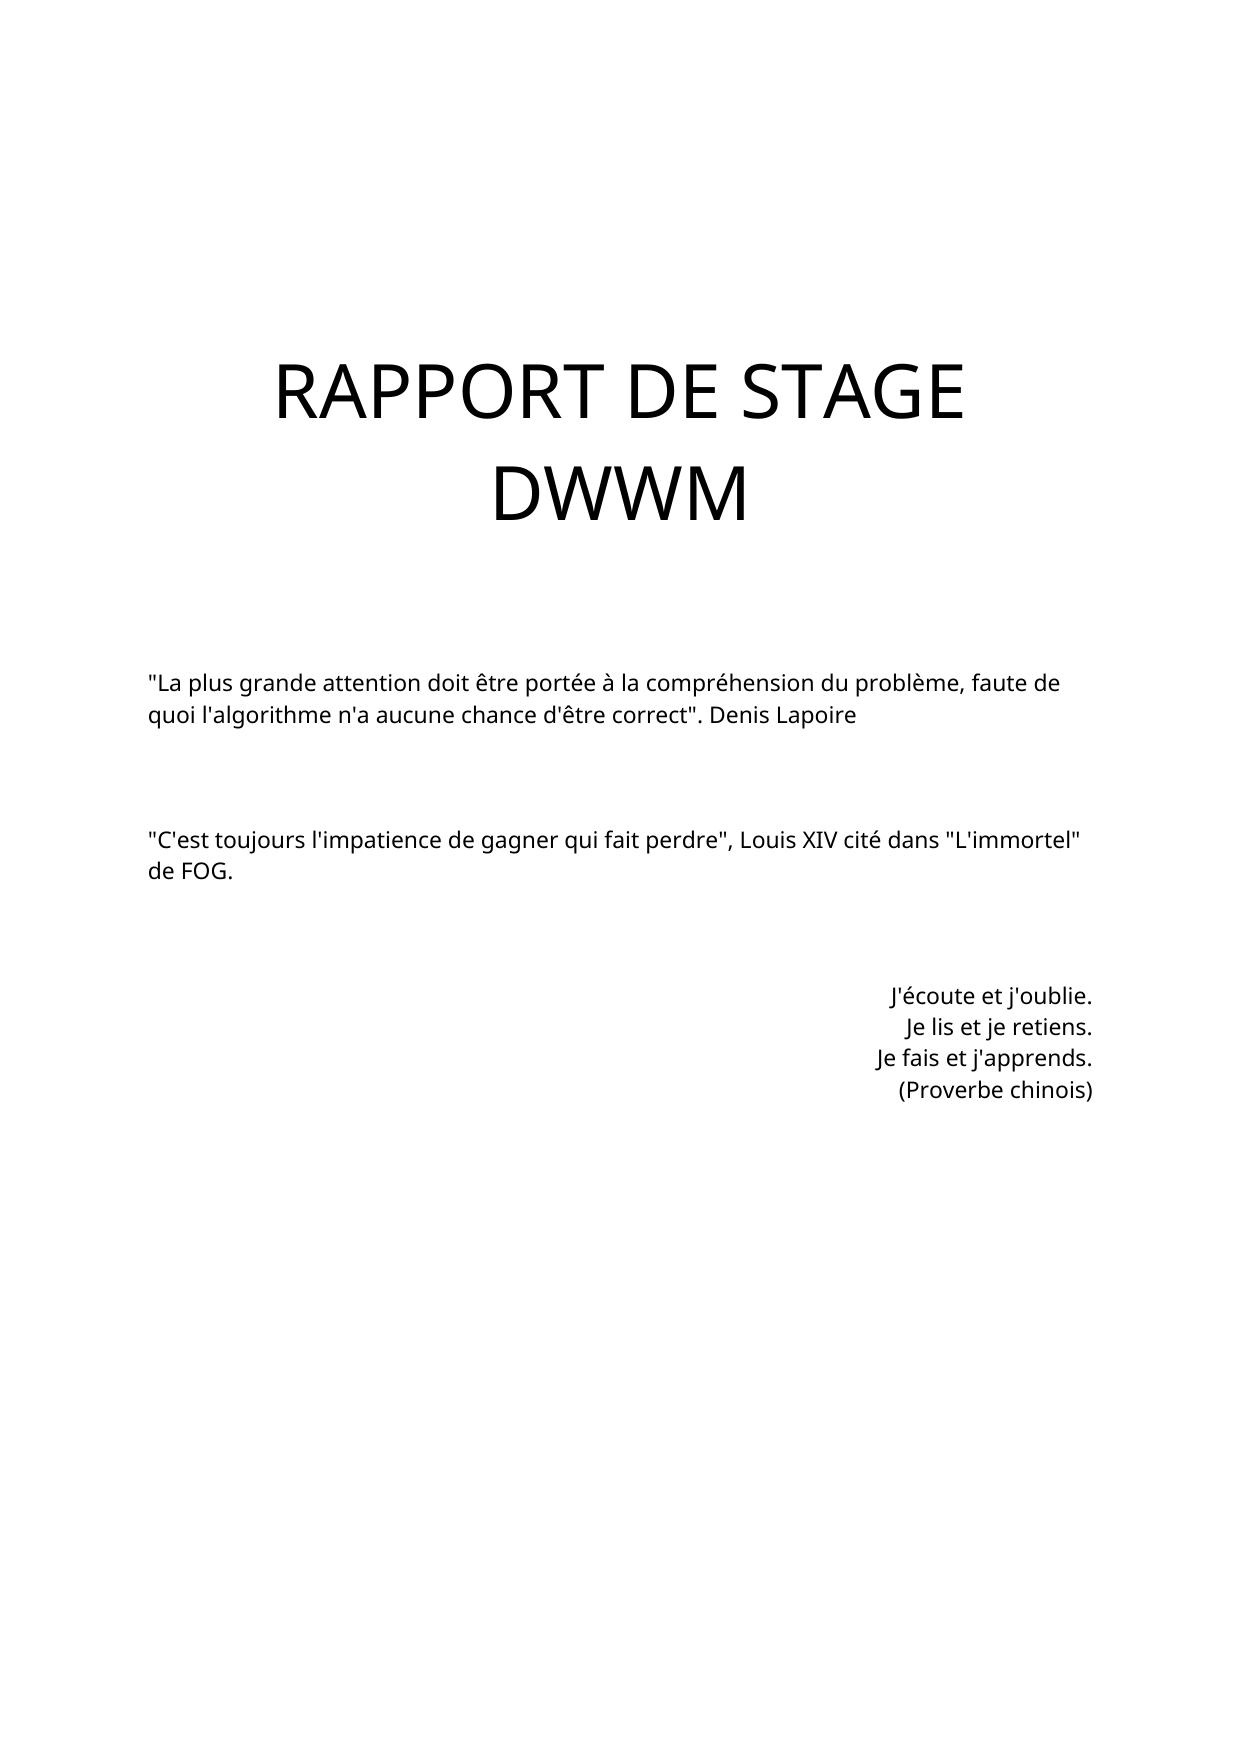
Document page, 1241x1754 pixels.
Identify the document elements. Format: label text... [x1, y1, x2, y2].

text RAPPORT DE STAGE DWWM [148, 338, 1092, 542]
text (Proverbe chinois) [148, 1074, 1092, 1105]
text "La plus grande attention doit être portée à la compréhension du problème, faute de quoi l'algorithme n'a aucune chance d'être correct". Denis Lapoire [148, 667, 1092, 730]
text J'écoute et j'oublie. [148, 980, 1092, 1011]
text Je lis et je retiens. [148, 1011, 1092, 1042]
text "C'est toujours l'impatience de gagner qui fait perdre", Louis XIV cité dans "L'immortel" de FOG. [148, 824, 1092, 886]
text Je fais et j'apprends. [148, 1042, 1092, 1074]
